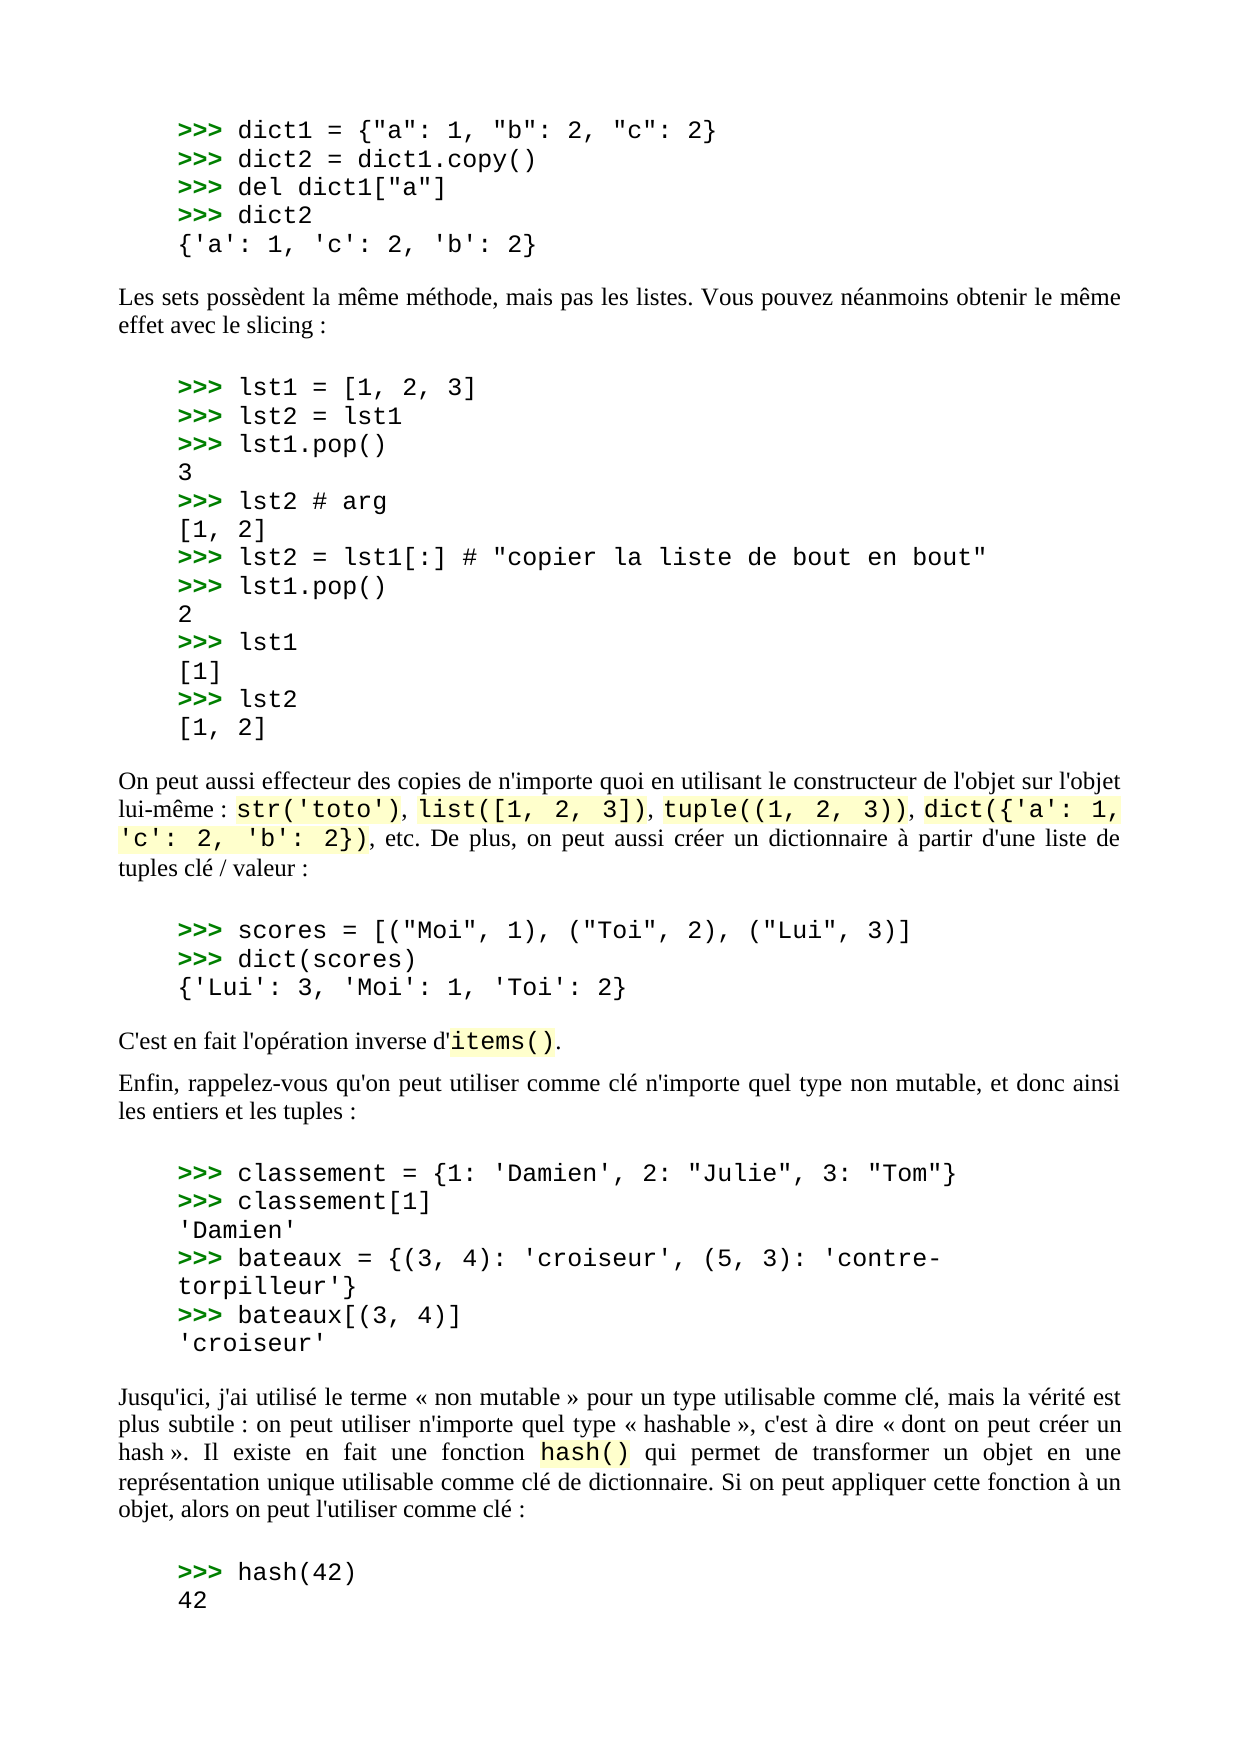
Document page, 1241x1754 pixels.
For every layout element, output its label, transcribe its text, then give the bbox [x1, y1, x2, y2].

text On peut aussi effecteur des copies de n'importe quoi en utilisant le constructeur de l'objet sur l'objet lui-même : str('toto'), list([1, 2, 3]), tuple((1, 2, 3)), dict({'a': 1, 'c': 2, 'b': 2}), etc. De plus, on peut aussi créer un dictionnaire à partir d'une liste de tuples clé / valeur : [118, 767, 1122, 882]
text Enfin, rappelez-vous qu'on peut utiliser comme clé n'importe quel type non mutable, et donc ainsi les entiers et les tuples : [118, 1069, 1122, 1124]
text >>> classement = {1: 'Damien', 2: "Julie", 3: "Tom"} >>> classement[1] 'Damien' >>> bateaux = {(3, 4): 'croiseur', (5, 3): 'contre-torpilleur'} >>> bateaux[(3, 4)] 'croiseur' [177, 1161, 1122, 1359]
text >>> hash(42) 42 [177, 1559, 1122, 1616]
text C'est en fait l'opération inverse d'items(). [118, 1027, 1122, 1057]
text Jusqu'ici, j'ai utilisé le terme « non mutable » pour un type utilisable comme clé, mais la vérité est plus subtile : on peut utiliser n'importe quel type « hashable », c'est à dire « dont on peut créer un hash ». Il existe en fait une fonction hash() qui permet de transformer un objet en une représentation unique utilisable comme clé de dictionnaire. Si on peut appliquer cette fonction à un objet, alors on peut l'utiliser comme clé : [118, 1383, 1122, 1523]
text >>> lst1 = [1, 2, 3] >>> lst2 = lst1 >>> lst1.pop() 3 >>> lst2 # arg [1, 2] >>> lst2 = lst1[:] # "copier la liste de bout en bout" >>> lst1.pop() 2 >>> lst1 [1] >>> lst2 [1, 2] [177, 375, 1122, 743]
text >>> dict1 = {"a": 1, "b": 2, "c": 2} >>> dict2 = dict1.copy() >>> del dict1["a"] >>> dict2 {'a': 1, 'c': 2, 'b': 2} [177, 118, 1122, 260]
text >>> scores = [("Moi", 1), ("Toi", 2), ("Lui", 3)] >>> dict(scores) {'Lui': 3, 'Moi': 1, 'Toi': 2} [177, 918, 1122, 1003]
text Les sets possèdent la même méthode, mais pas les listes. Vous pouvez néanmoins obtenir le même effet avec le slicing : [118, 283, 1122, 339]
